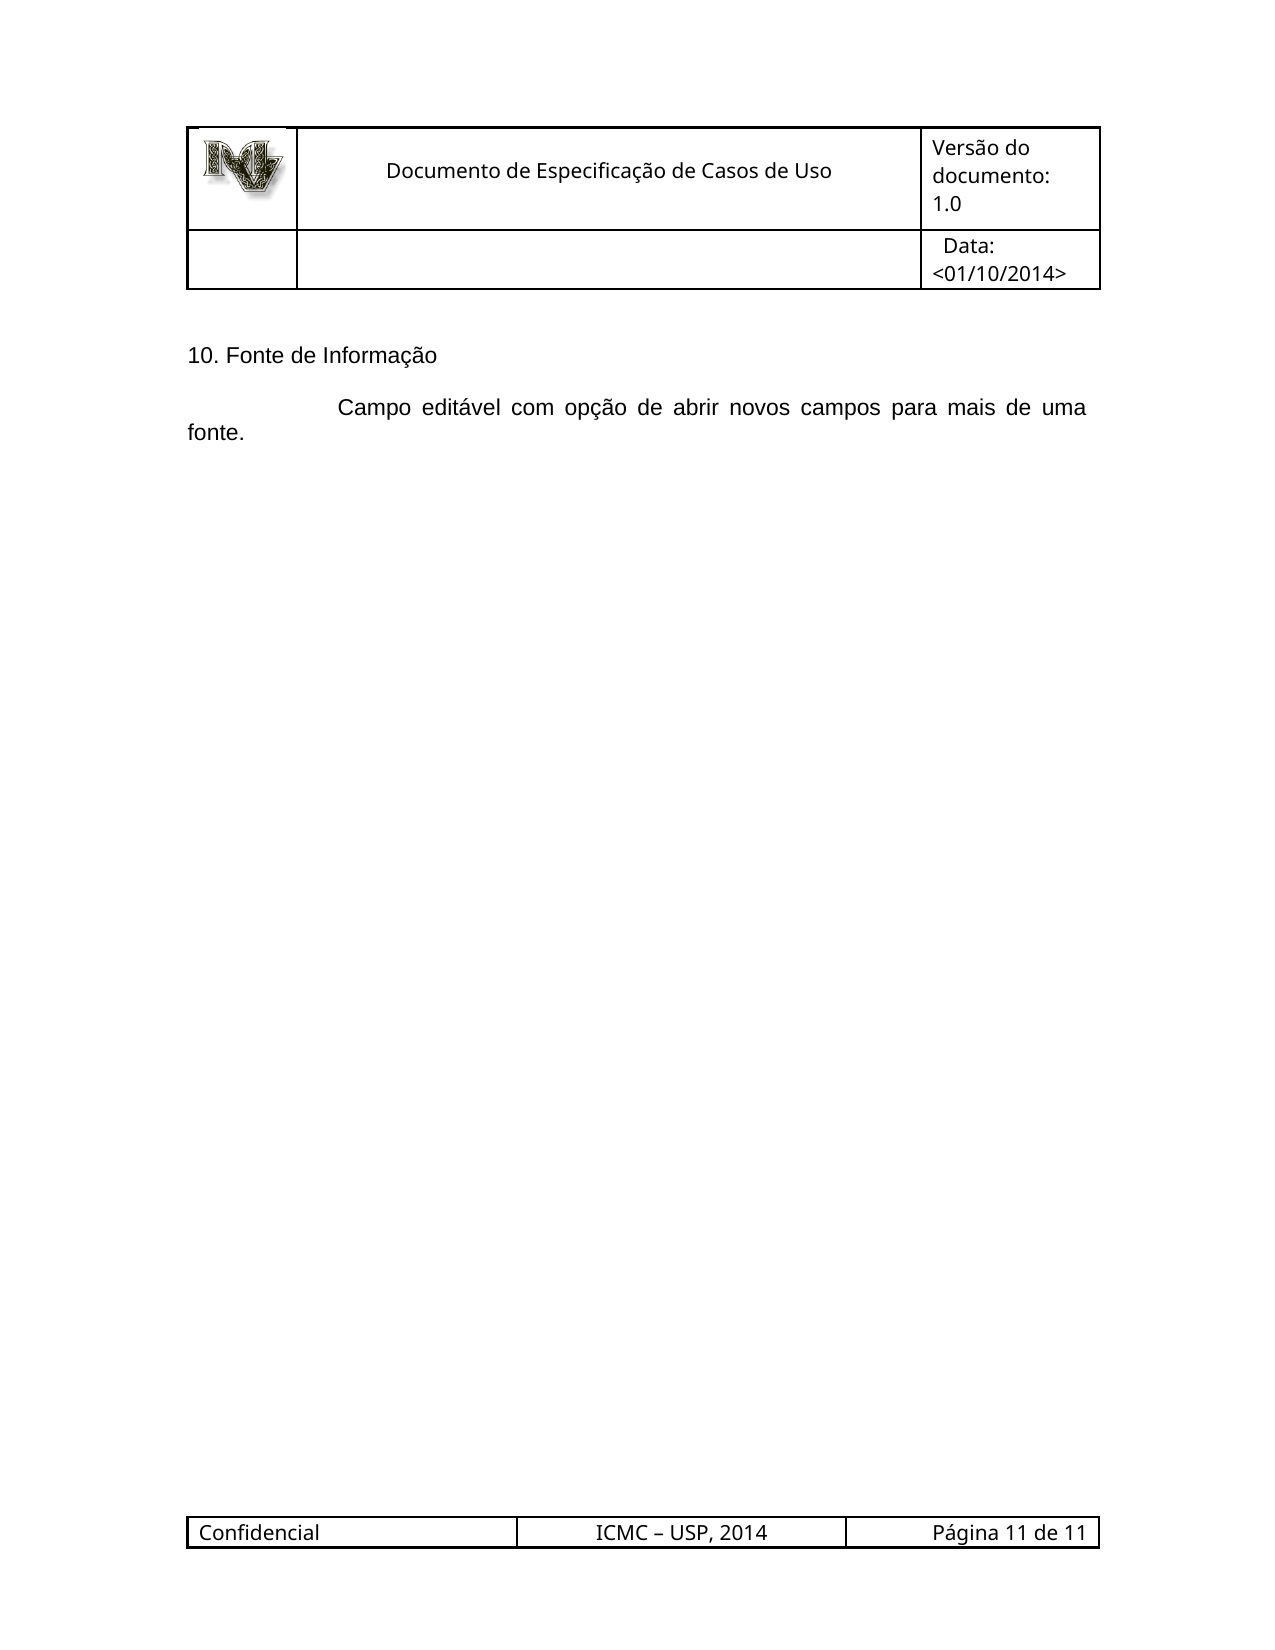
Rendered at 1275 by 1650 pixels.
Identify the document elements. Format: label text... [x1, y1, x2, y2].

text Campo editável com opção de abrir novos campos para mais de uma fonte. [187, 394, 1087, 446]
text 10. Fonte de Informação [187, 343, 1087, 369]
picture [198, 128, 286, 204]
